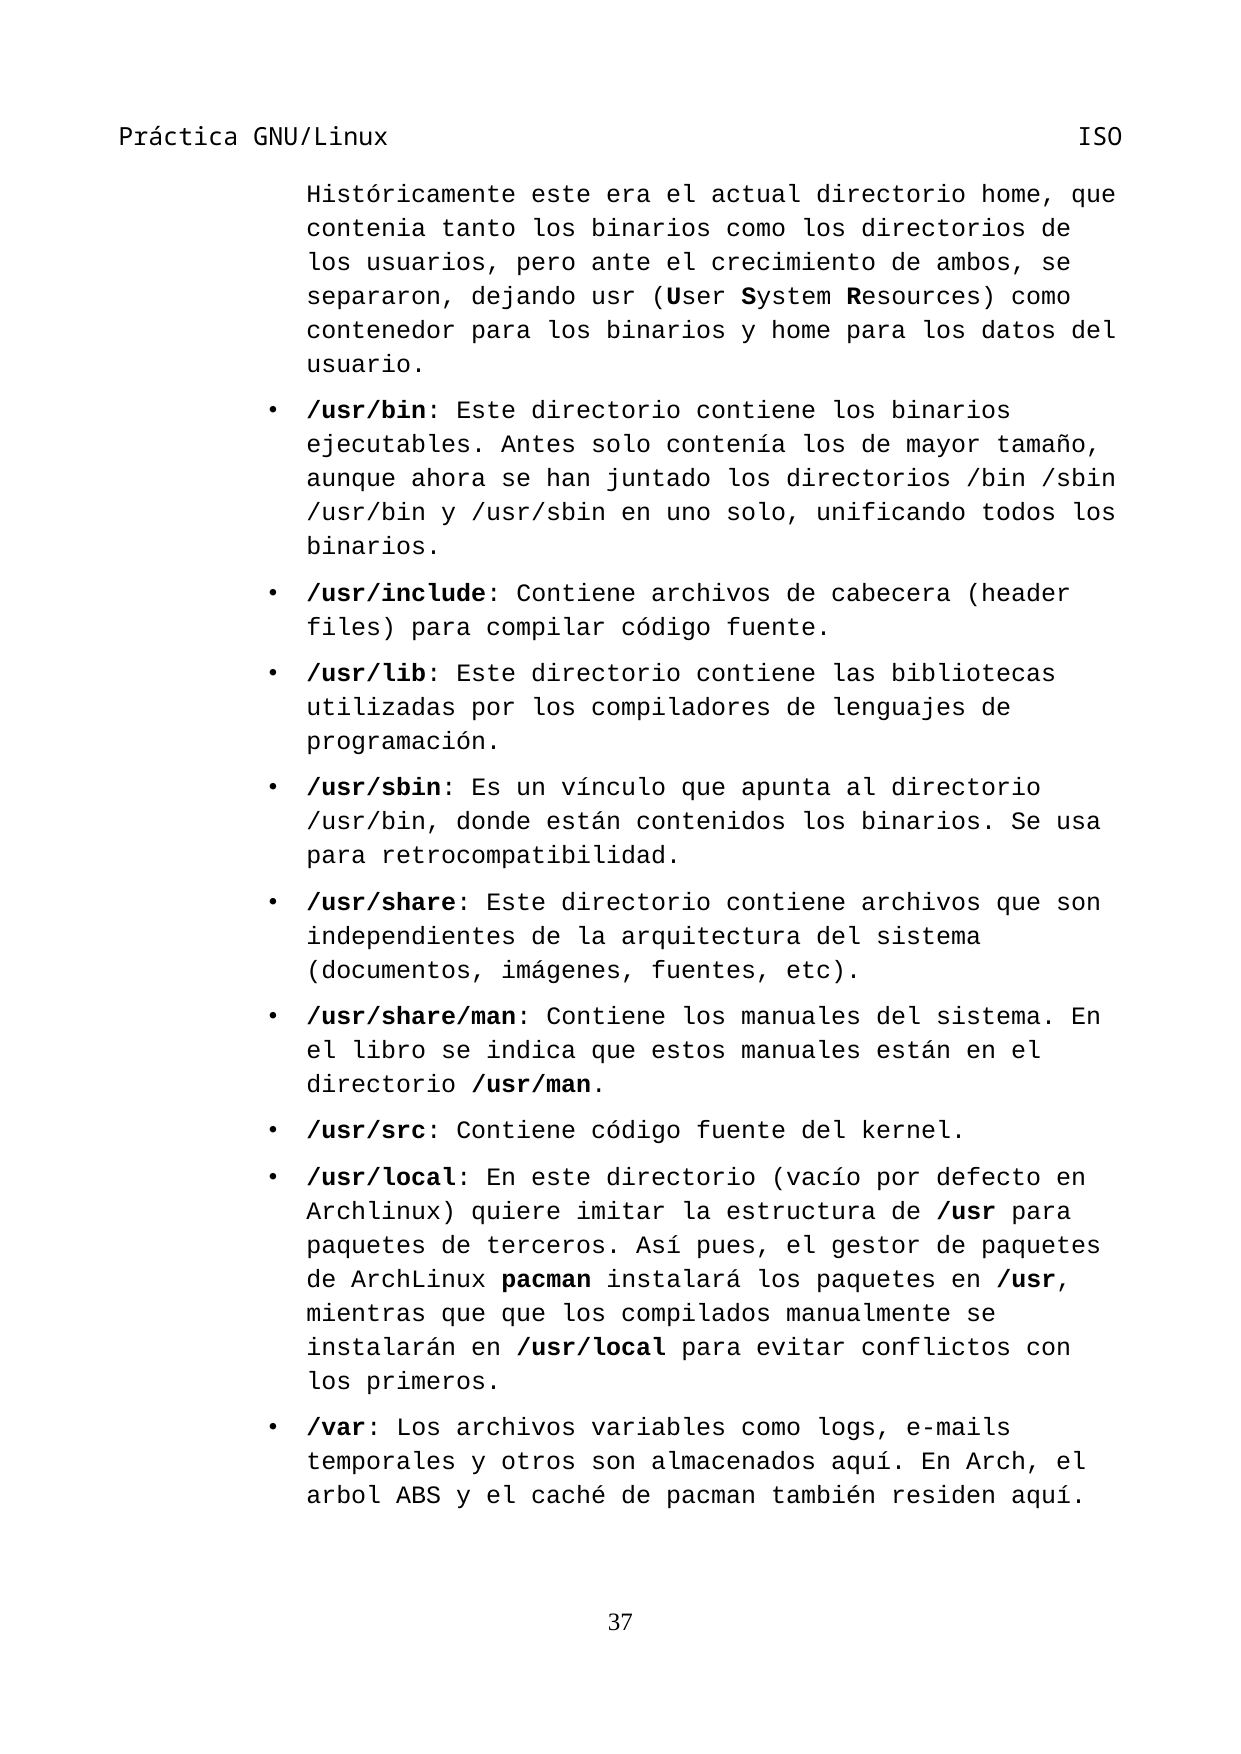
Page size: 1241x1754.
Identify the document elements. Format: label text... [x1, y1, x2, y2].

list /usr/src: Contiene código fuente del kernel. [268, 1118, 1122, 1146]
list /usr/sbin: Es un vínculo que apunta al directorio /usr/bin, donde están contenidos los binarios. Se usa para retrocompatibilidad. [268, 775, 1122, 871]
list /usr/lib: Este directorio contiene las bibliotecas utilizadas por los compiladores de lenguajes de programación. [268, 661, 1122, 757]
list /usr/bin: Este directorio contiene los binarios ejecutables. Antes solo contenía los de mayor tamaño, aunque ahora se han juntado los directorios /bin /sbin /usr/bin y /usr/sbin en uno solo, unificando todos los binarios. [268, 398, 1122, 562]
list Históricamente este era el actual directorio home, que contenia tanto los binarios como los directorios de los usuarios, pero ante el crecimiento de ambos, se separaron, dejando usr (User System Resources) como contenedor para los binarios y home para los datos del usuario. [268, 182, 1122, 380]
list /usr/share/man: Contiene los manuales del sistema. En el libro se indica que estos manuales están en el directorio /usr/man. [268, 1004, 1122, 1100]
list /var: Los archivos variables como logs, e-mails temporales y otros son almacenados aquí. En Arch, el arbol ABS y el caché de pacman también residen aquí. [268, 1415, 1122, 1511]
list /usr/local: En este directorio (vacío por defecto en Archlinux) quiere imitar la estructura de /usr para paquetes de terceros. Así pues, el gestor de paquetes de ArchLinux pacman instalará los paquetes en /usr, mientras que que los compilados manualmente se instalarán en /usr/local para evitar conflictos con los primeros. [268, 1164, 1122, 1397]
list /usr/include: Contiene archivos de cabecera (header files) para compilar código fuente. [268, 580, 1122, 642]
list /usr/share: Este directorio contiene archivos que son independientes de la arquitectura del sistema (documentos, imágenes, fuentes, etc). [268, 889, 1122, 986]
